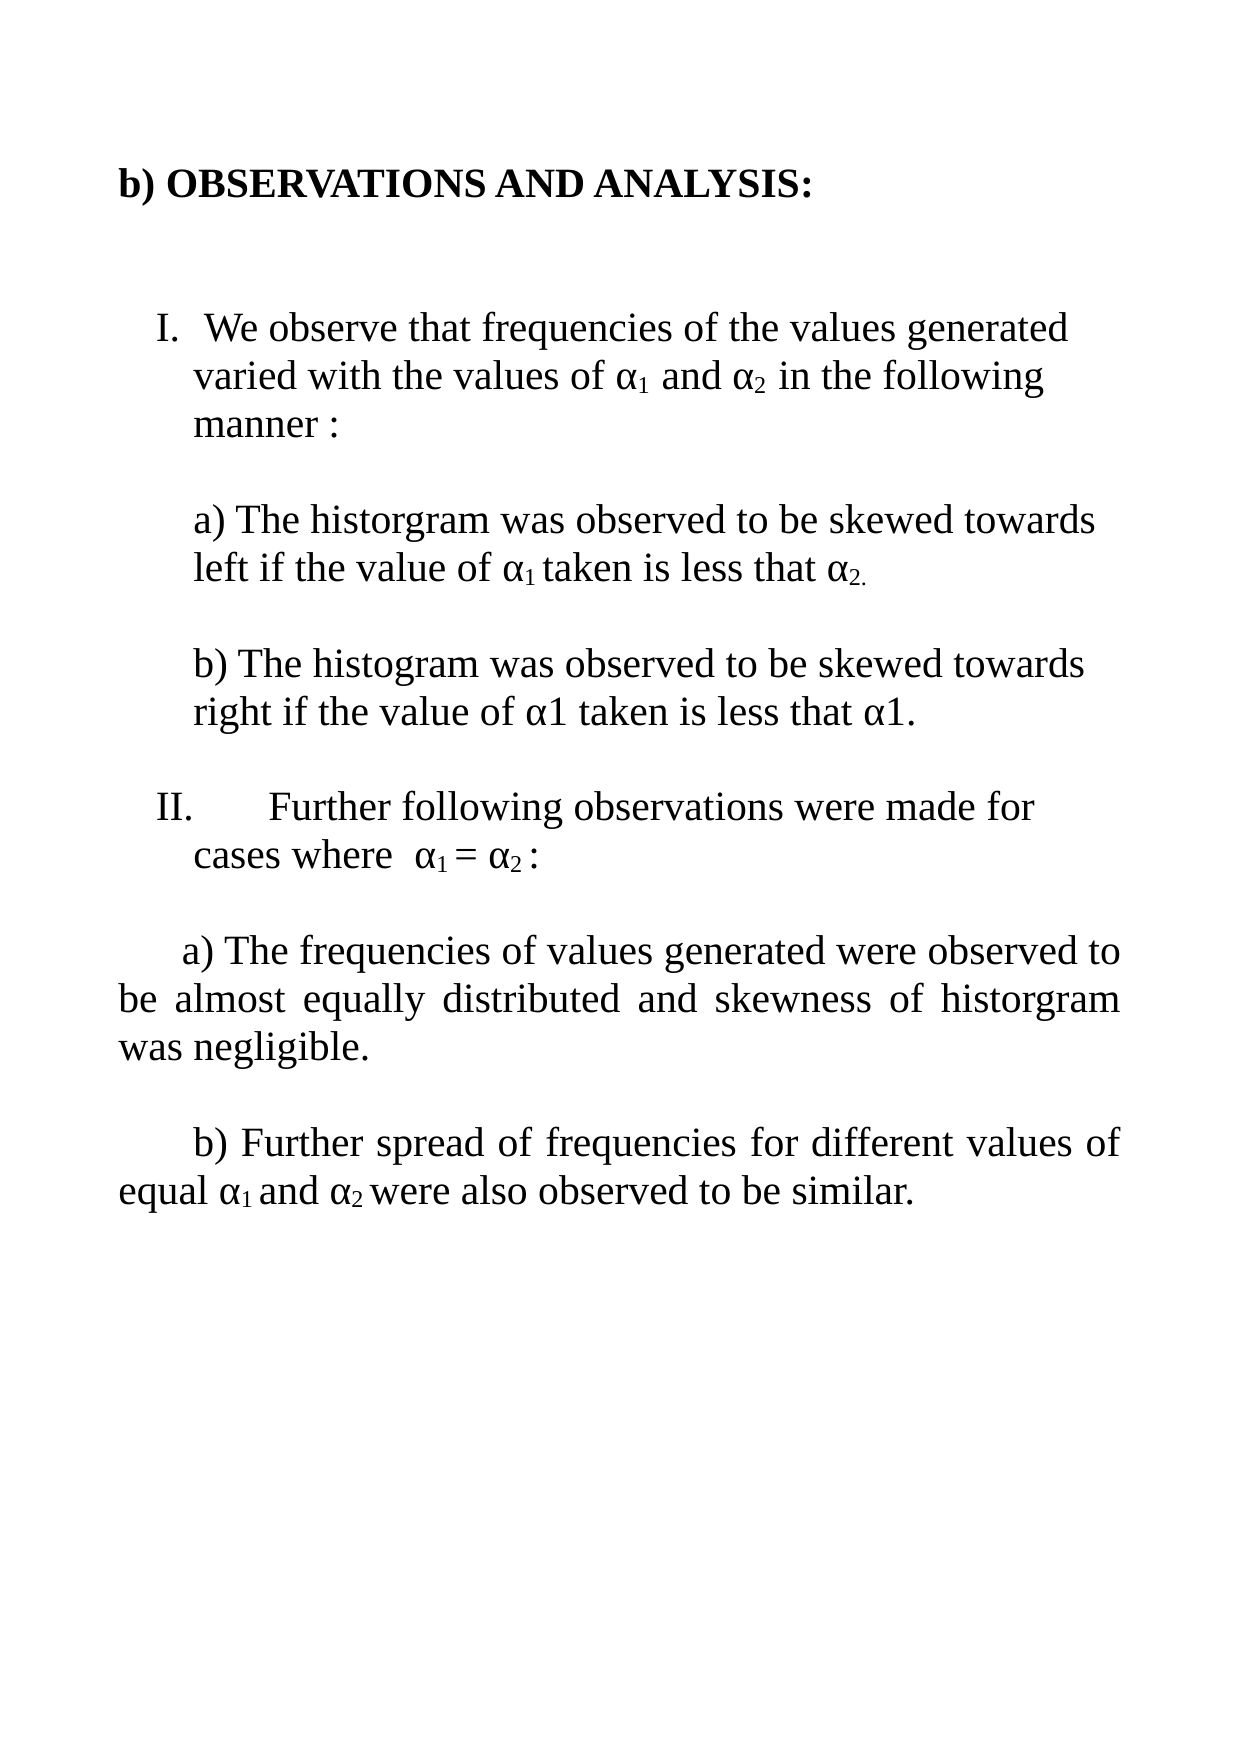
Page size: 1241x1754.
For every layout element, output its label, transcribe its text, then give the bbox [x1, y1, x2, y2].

list a) The historgram was observed to be skewed towards left if the value of α1 taken is less that α2. [156, 494, 1122, 590]
list Further following observations were made for cases where α1 = α2 : [156, 782, 1122, 878]
text b) OBSERVATIONS AND ANALYSIS: [118, 159, 1122, 207]
text b) Further spread of frequencies for different values of equal α1 and α2 were also observed to be similar. [118, 1117, 1122, 1213]
list b) The histogram was observed to be skewed towards right if the value of α1 taken is less that α1. [156, 638, 1122, 734]
text a) The frequencies of values generated were observed to be almost equally distributed and skewness of historgram was negligible. [118, 926, 1122, 1069]
list We observe that frequencies of the values generated varied with the values of α1 and α2 in the following manner : [156, 303, 1122, 446]
